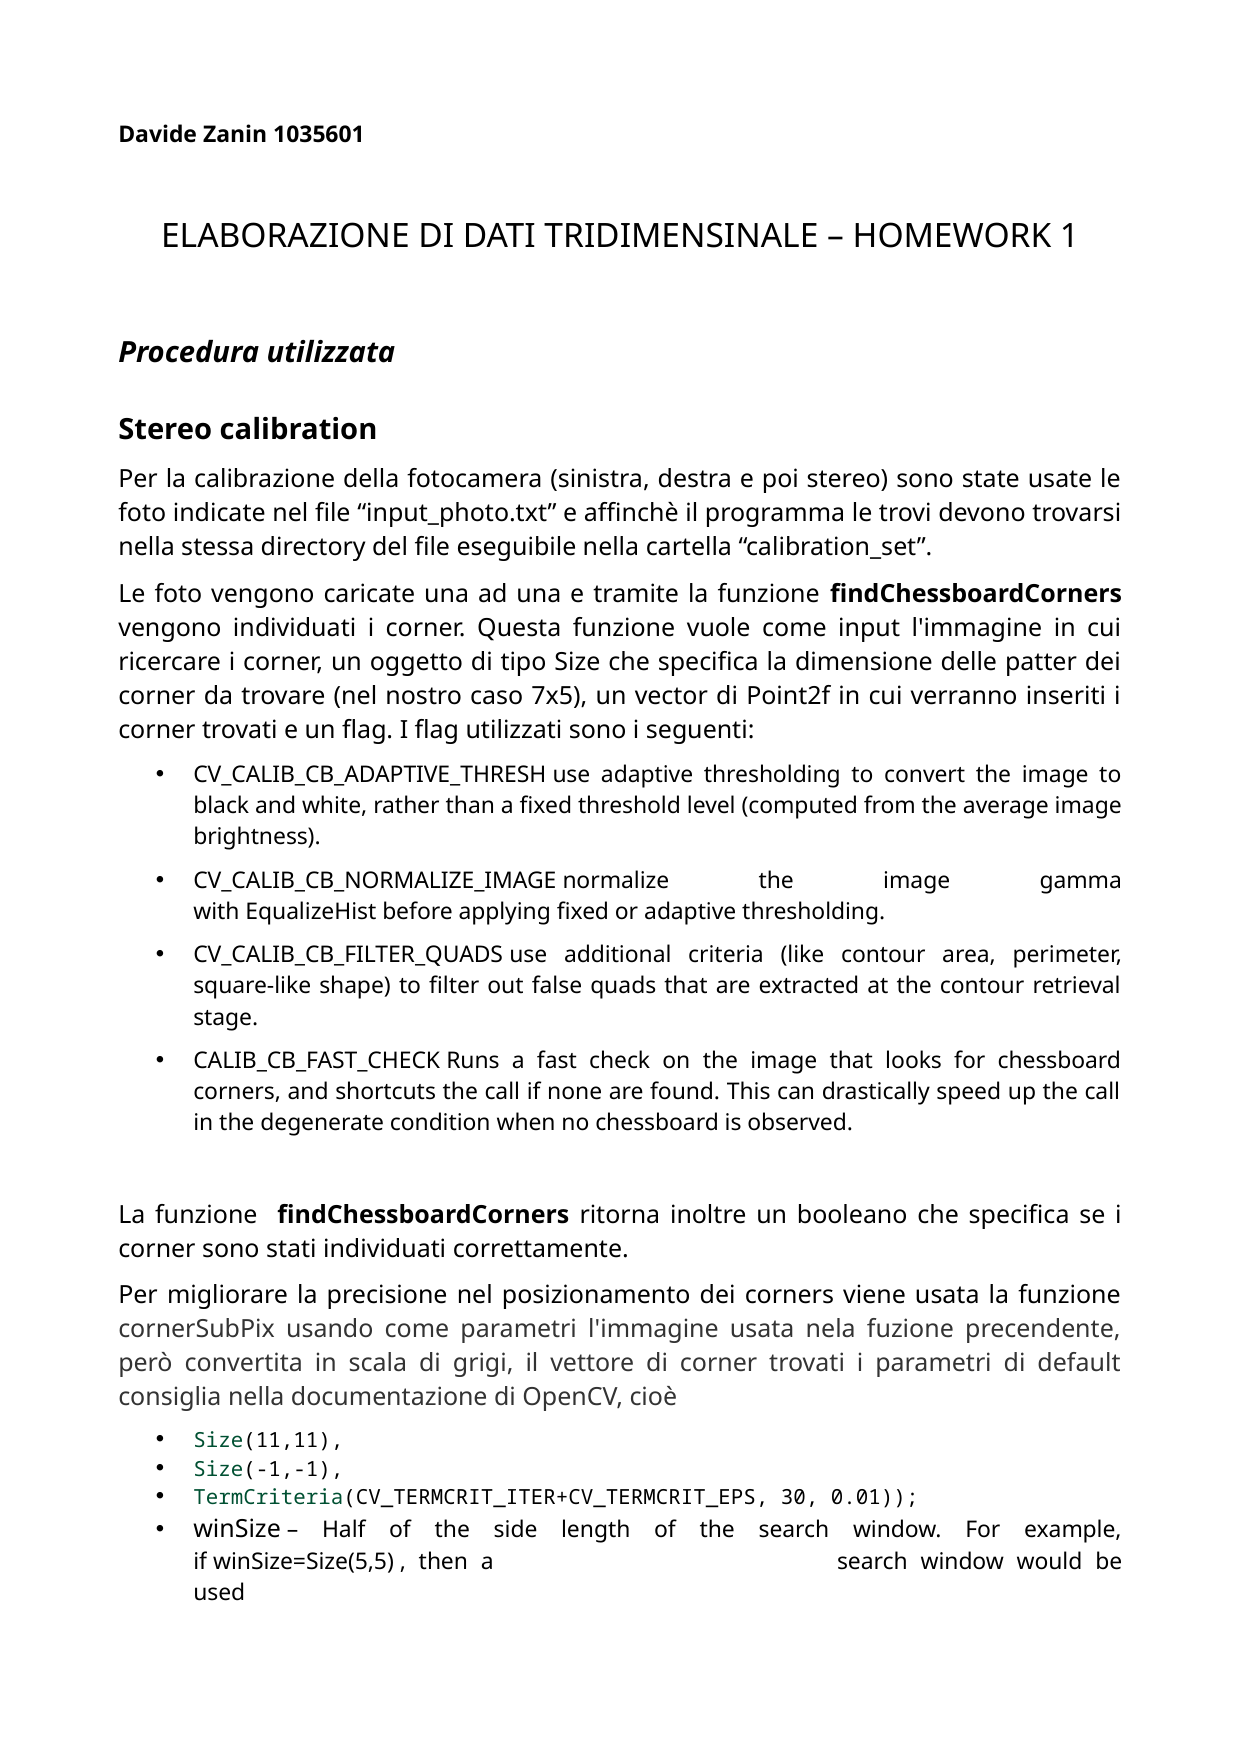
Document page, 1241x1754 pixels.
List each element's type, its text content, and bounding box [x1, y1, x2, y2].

list CV_CALIB_CB_FILTER_QUADS use additional criteria (like contour area, perimeter, square-like shape) to filter out false quads that are extracted at the contour retrieval stage. [156, 938, 1122, 1032]
text Davide Zanin 1035601 [118, 118, 1122, 149]
subtitle Procedura utilizzata [118, 331, 1122, 371]
list Size(-1,-1), [156, 1454, 1122, 1482]
text La funzione findChessboardCorners ritorna inoltre un booleano che specifica se i corner sono stati individuati correttamente. [118, 1196, 1122, 1264]
subtitle Stereo calibration [118, 408, 1122, 448]
subtitle ELABORAZIONE DI DATI TRIDIMENSINALE – HOMEWORK 1 [118, 211, 1122, 257]
list CALIB_CB_FAST_CHECK Runs a fast check on the image that looks for chessboard corners, and shortcuts the call if none are found. This can drastically speed up the call in the degenerate condition when no chessboard is observed. [156, 1044, 1122, 1137]
list TermCriteria(CV_TERMCRIT_ITER+CV_TERMCRIT_EPS, 30, 0.01)); [156, 1482, 1122, 1511]
list Size(11,11), [156, 1426, 1122, 1454]
text Le foto vengono caricate una ad una e tramite la funzione findChessboardCorners vengono individuati i corner. Questa funzione vuole come input l'immagine in cui ricercare i corner, un oggetto di tipo Size che specifica la dimensione delle patter dei corner da trovare (nel nostro caso 7x5), un vector di Point2f in cui verranno inseriti i corner trovati e un flag. I flag utilizzati sono i seguenti: [118, 575, 1122, 746]
list winSize – Half of the side length of the search window. For example, if winSize=Size(5,5) , then a search window would be used [156, 1511, 1122, 1607]
text Per migliorare la precisione nel posizionamento dei corners viene usata la funzione cornerSubPix usando come parametri l'immagine usata nela fuzione precendente, però convertita in scala di grigi, il vettore di corner trovati i parametri di default consiglia nella documentazione di OpenCV, cioè [118, 1277, 1122, 1413]
list CV_CALIB_CB_NORMALIZE_IMAGE normalize the image gamma with EqualizeHist before applying fixed or adaptive thresholding. [156, 864, 1122, 926]
list CV_CALIB_CB_ADAPTIVE_THRESH use adaptive thresholding to convert the image to black and white, rather than a fixed threshold level (computed from the average image brightness). [156, 758, 1122, 851]
text Per la calibrazione della fotocamera (sinistra, destra e poi stereo) sono state usate le foto indicate nel file “input_photo.txt” e affinchè il programma le trovi devono trovarsi nella stessa directory del file eseguibile nella cartella “calibration_set”. [118, 461, 1122, 563]
